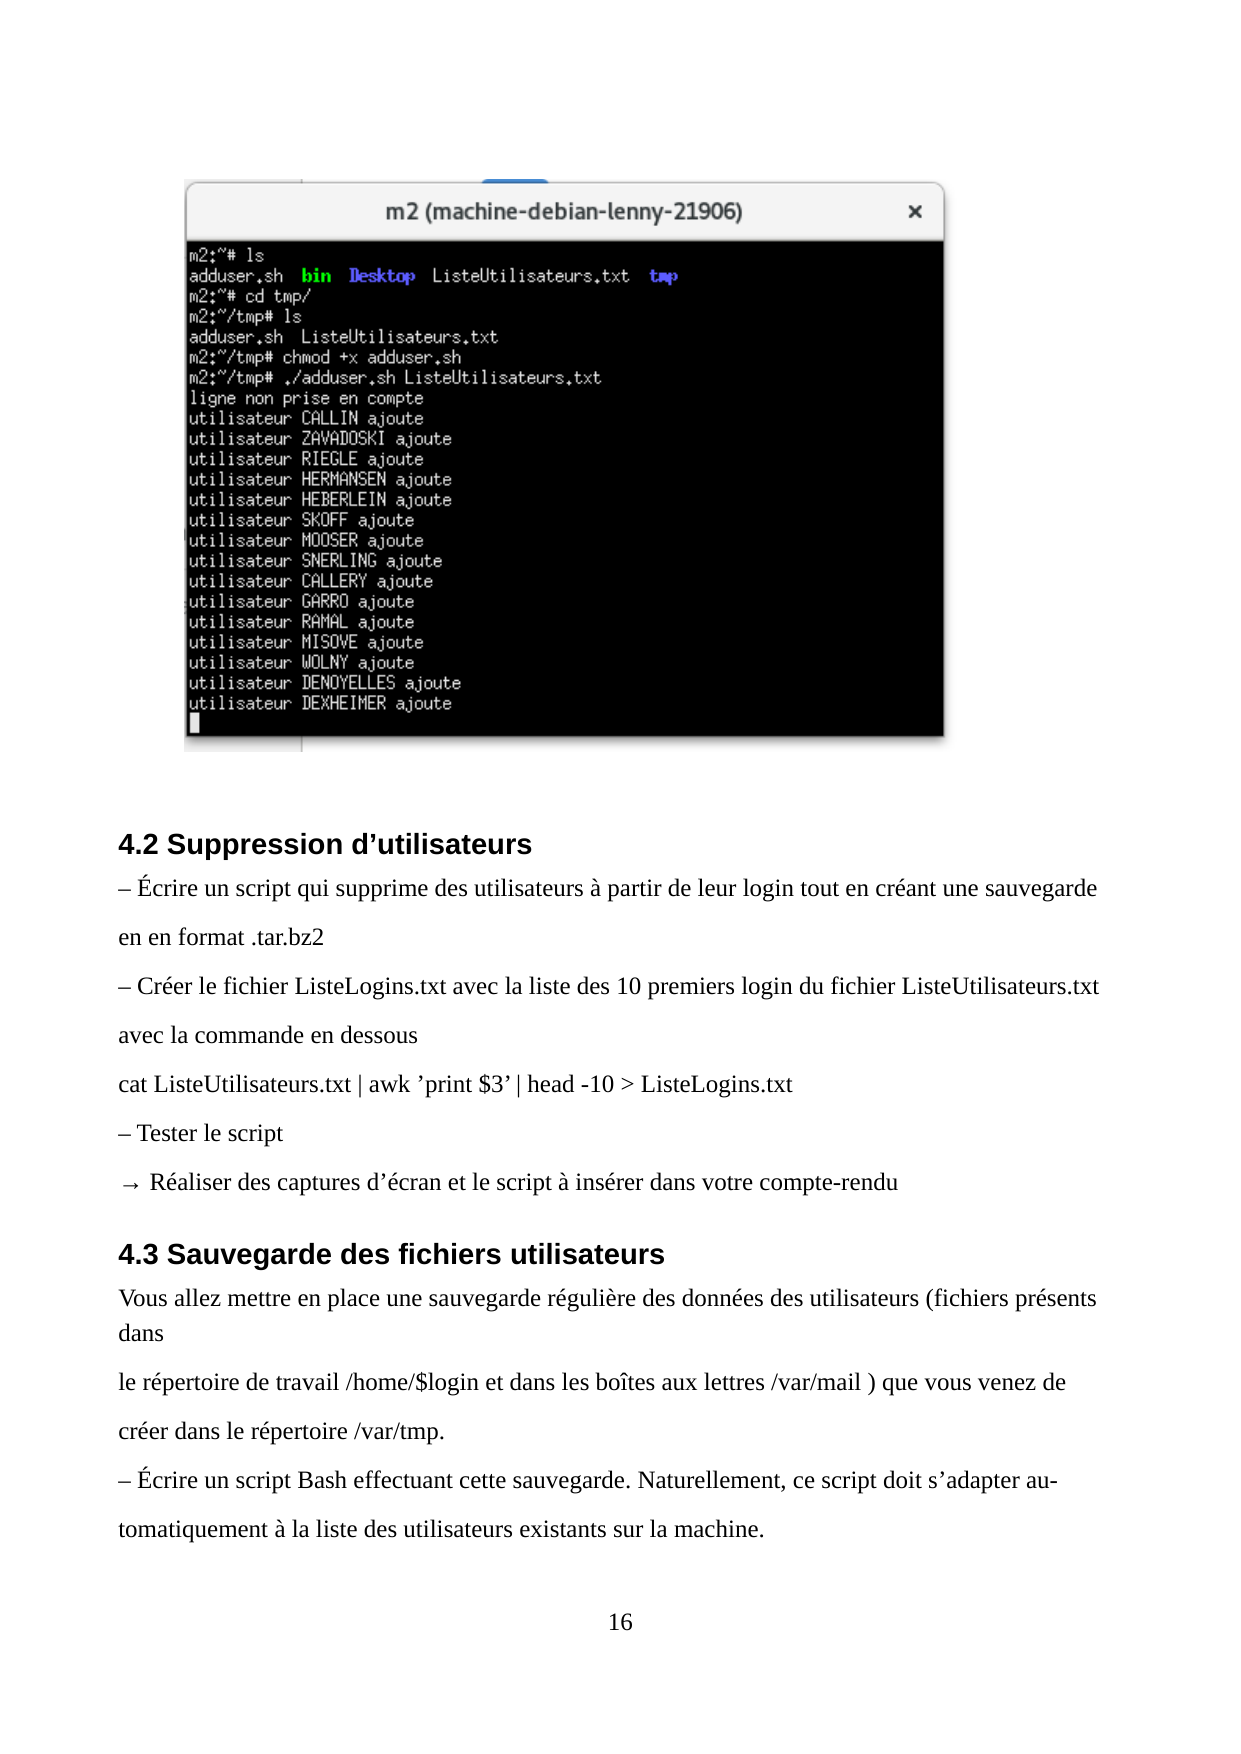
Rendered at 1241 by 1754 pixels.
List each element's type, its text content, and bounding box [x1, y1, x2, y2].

subtitle 4.3 Sauvegarde des fichiers utilisateurs [118, 1237, 1122, 1271]
text cat ListeUtilisateurs.txt | awk ’print $3’ | head -10 > ListeLogins.txt [118, 1069, 1122, 1098]
picture [184, 179, 1025, 752]
text le répertoire de travail /home/$login et dans les boîtes aux lettres /var/mail ) que vous venez de [118, 1367, 1122, 1395]
text tomatiquement à la liste des utilisateurs existants sur la machine. [118, 1514, 1122, 1543]
text en en format .tar.bz2 [118, 922, 1122, 951]
subtitle 4.2 Suppression d’utilisateurs [118, 827, 1122, 860]
text Vous allez mettre en place une sauvegarde régulière des données des utilisateurs (fichiers présents dans [118, 1283, 1122, 1346]
text → Réaliser des captures d’écran et le script à insérer dans votre compte-rendu [118, 1167, 1122, 1196]
text avec la commande en dessous [118, 1020, 1122, 1049]
text créer dans le répertoire /var/tmp. [118, 1416, 1122, 1444]
text – Tester le script [118, 1118, 1122, 1147]
text – Écrire un script qui supprime des utilisateurs à partir de leur login tout en créant une sauvegarde [118, 873, 1122, 902]
text – Créer le fichier ListeLogins.txt avec la liste des 10 premiers login du fichier ListeUtilisateurs.txt [118, 971, 1122, 1000]
text – Écrire un script Bash effectuant cette sauvegarde. Naturellement, ce script doit s’adapter au- [118, 1465, 1122, 1493]
